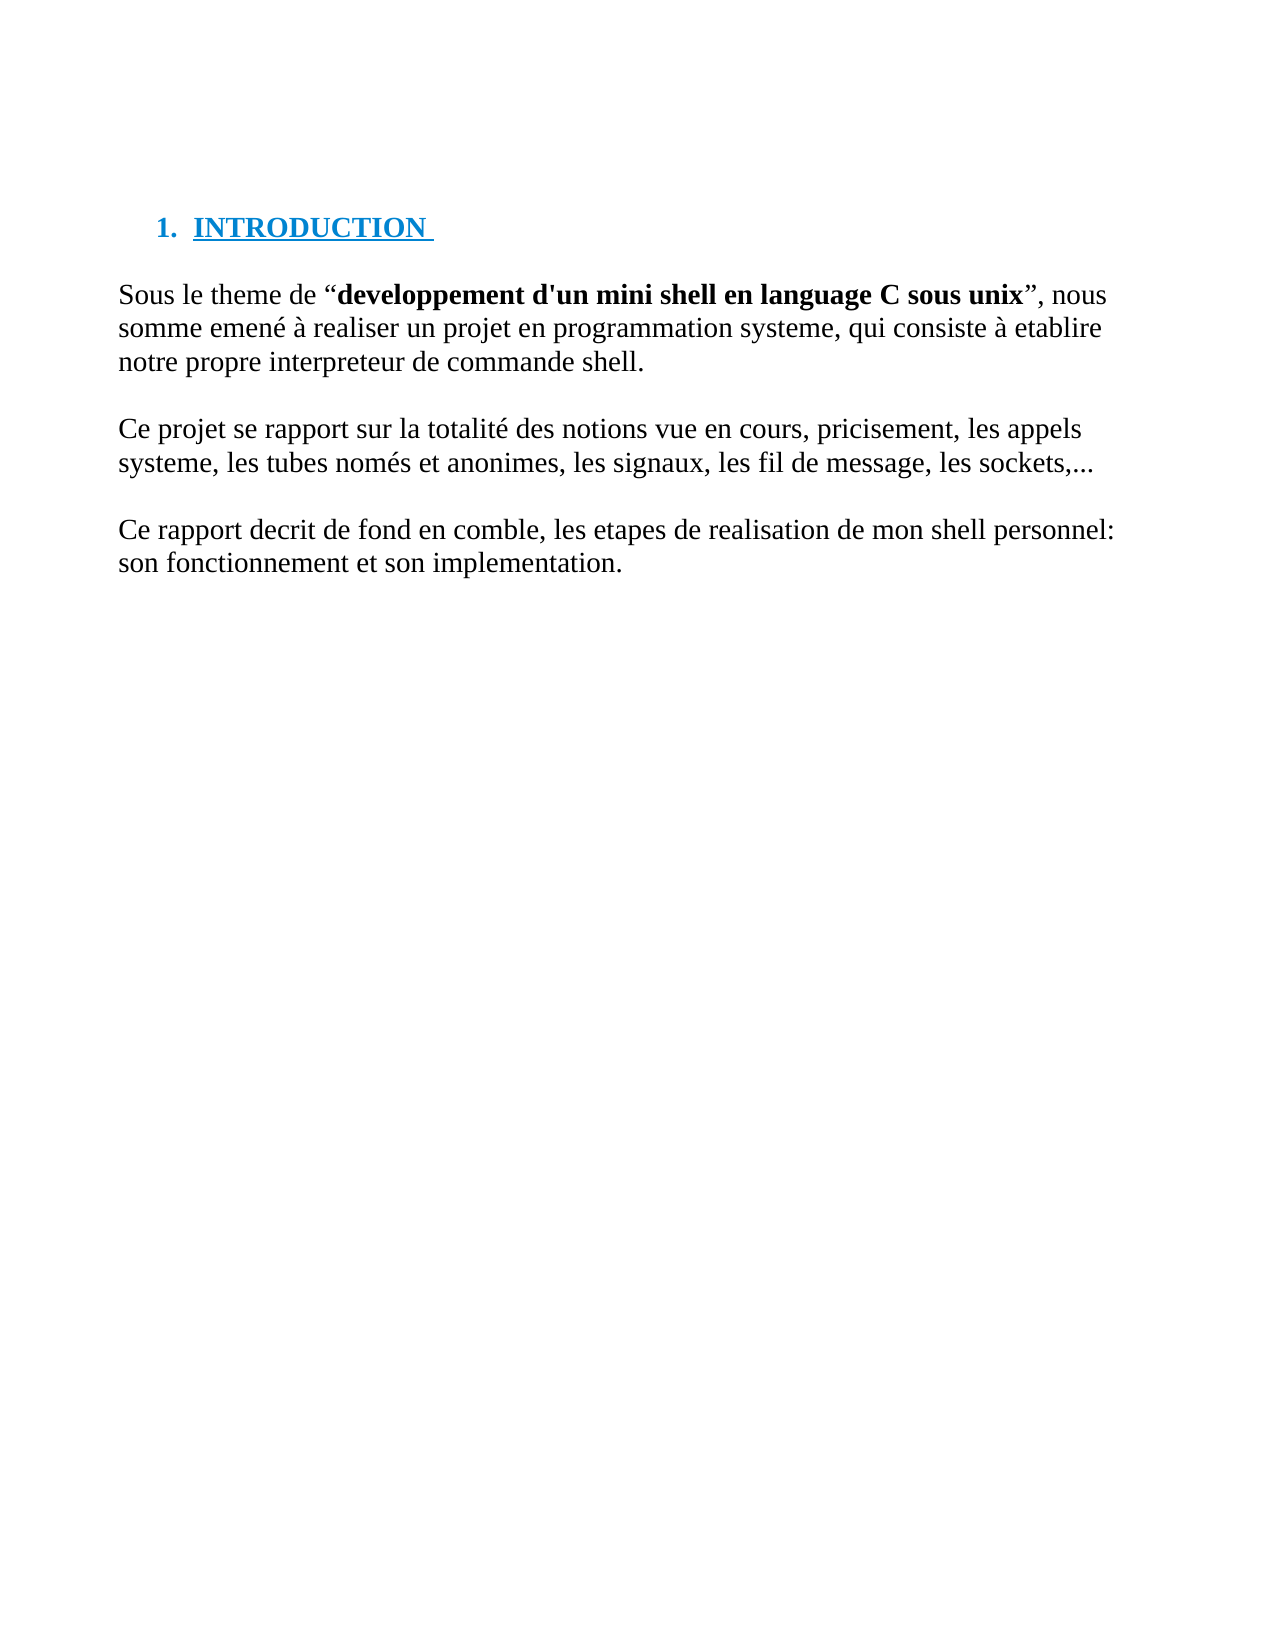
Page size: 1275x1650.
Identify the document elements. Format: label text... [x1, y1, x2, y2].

text Sous le theme de “developpement d'un mini shell en language C sous unix”, nous somme emené à realiser un projet en programmation systeme, qui consiste à etablire notre propre interpreteur de commande shell. [118, 277, 1157, 378]
text Ce projet se rapport sur la totalité des notions vue en cours, pricisement, les appels systeme, les tubes només et anonimes, les signaux, les fil de message, les sockets,... [118, 411, 1157, 478]
text Ce rapport decrit de fond en comble, les etapes de realisation de mon shell personnel: son fonctionnement et son implementation. [118, 512, 1157, 579]
list INTRODUCTION [156, 210, 1157, 243]
